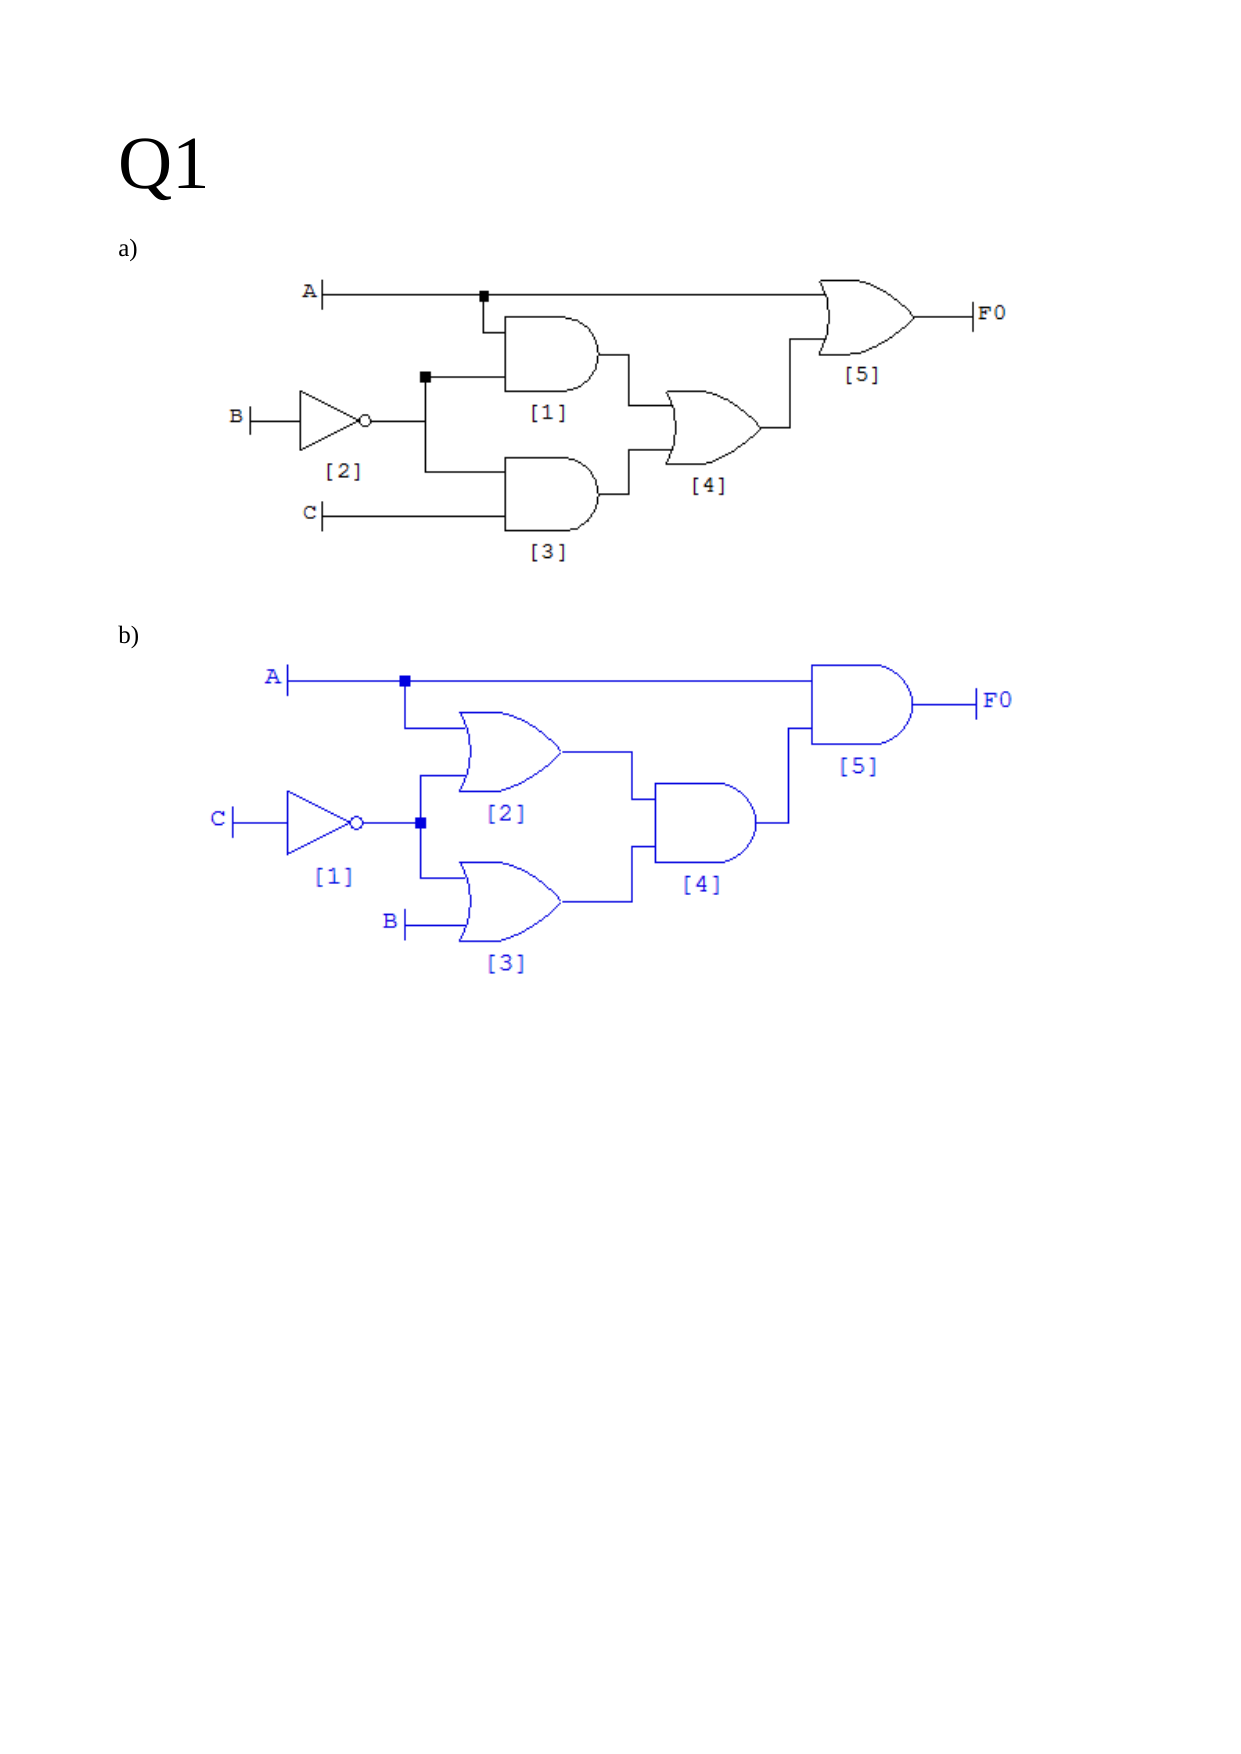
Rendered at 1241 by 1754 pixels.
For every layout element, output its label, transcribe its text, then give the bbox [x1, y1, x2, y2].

text b) [118, 620, 1122, 649]
text a) [118, 233, 1122, 262]
text Q1 [118, 118, 1122, 204]
